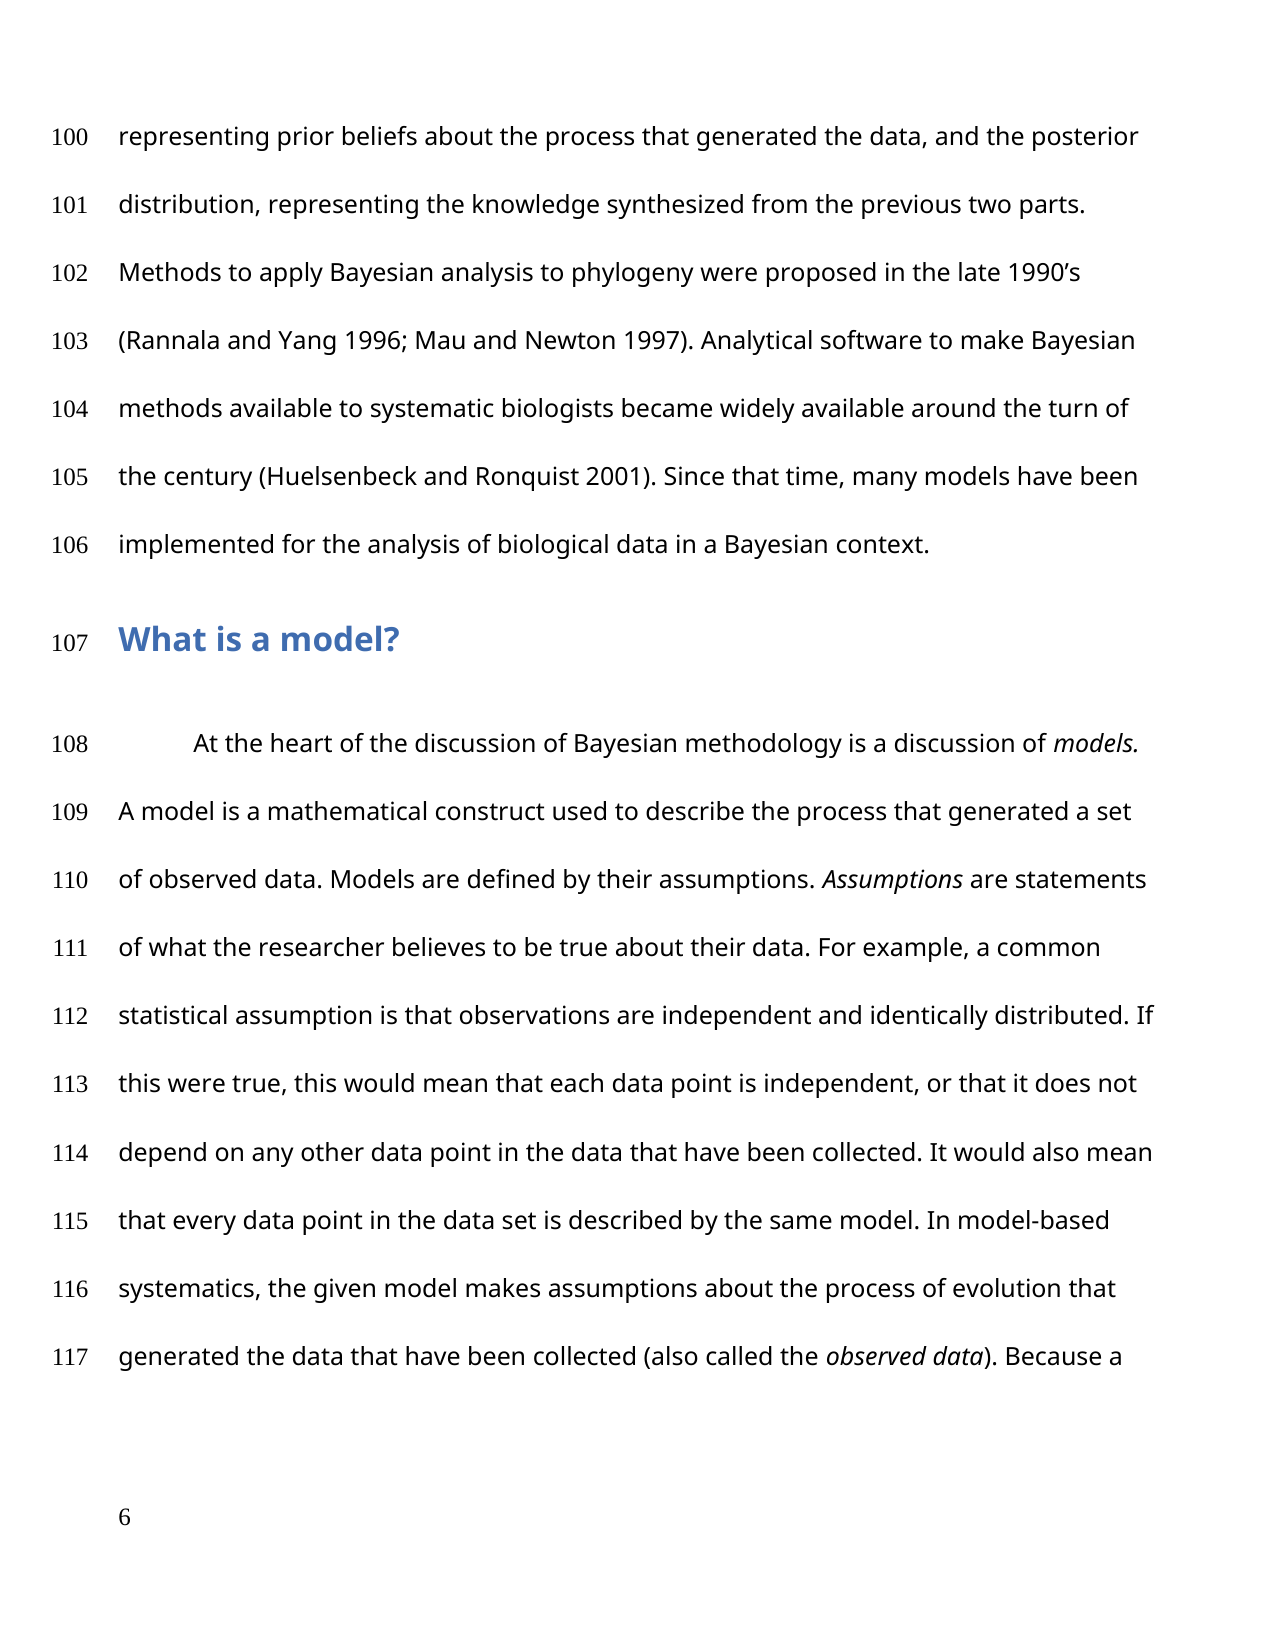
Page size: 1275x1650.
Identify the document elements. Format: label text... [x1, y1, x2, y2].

text What is a model? [118, 616, 1157, 661]
text At the heart of the discussion of Bayesian methodology is a discussion of models. A model is a mathematical construct used to describe the process that generated a set of observed data. Models are defined by their assumptions. Assumptions are statements of what the researcher believes to be true about their data. For example, a common statistical assumption is that observations are independent and identically distributed. If this were true, this would mean that each data point is independent, or that it does not depend on any other data point in the data that have been collected. It would also mean that every data point in the data set is described by the same model. In model-based systematics, the given model makes assumptions about the process of evolution that generated the data that have been collected (also called the observed data). Because a [118, 725, 1157, 1373]
text representing prior beliefs about the process that generated the data, and the posterior distribution, representing the knowledge synthesized from the previous two parts. Methods to apply Bayesian analysis to phylogeny were proposed in the late 1990’s (Rannala and Yang 1996; Mau and Newton 1997). Analytical software to make Bayesian methods available to systematic biologists became widely available around the turn of the century (Huelsenbeck and Ronquist 2001). Since that time, many models have been implemented for the analysis of biological data in a Bayesian context. [118, 118, 1157, 561]
